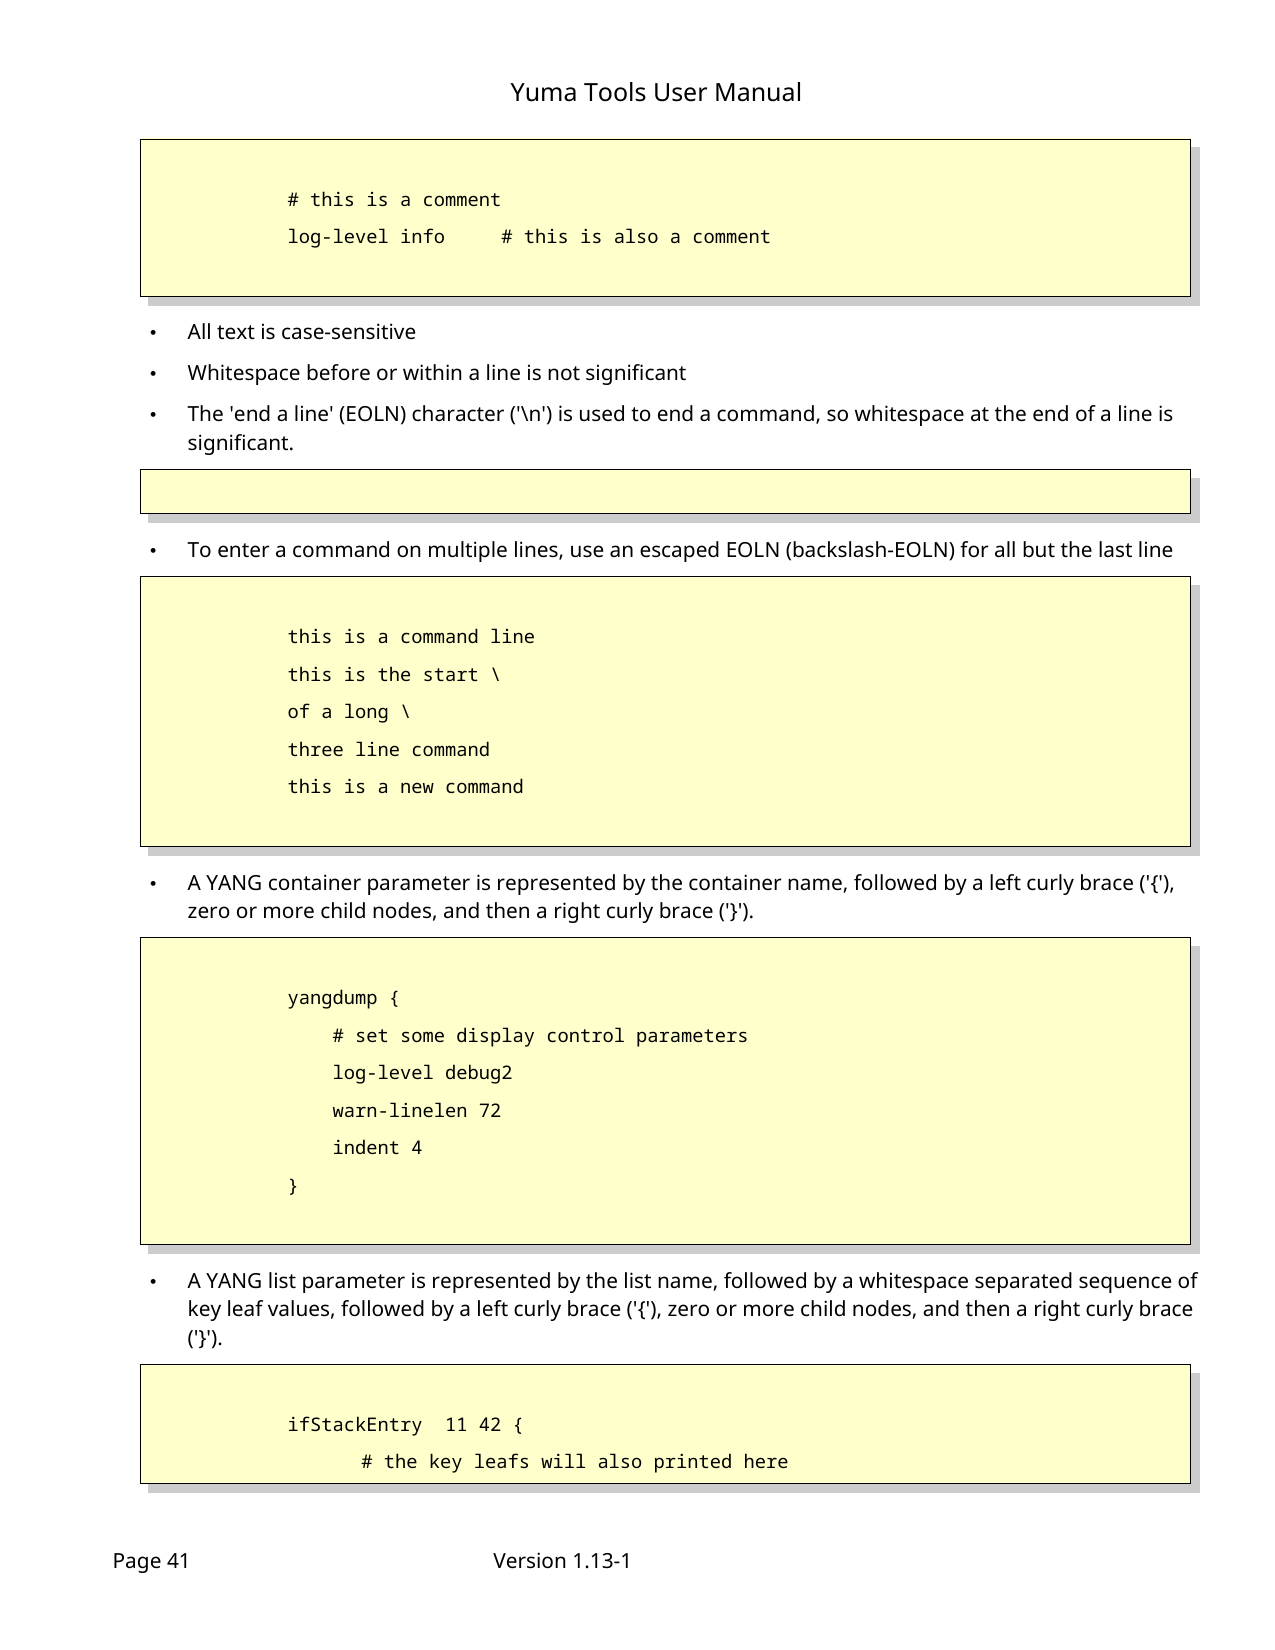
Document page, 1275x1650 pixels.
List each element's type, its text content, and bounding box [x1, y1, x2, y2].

text log-level info # this is also a comment [141, 213, 1190, 249]
text this is a command line [141, 614, 1190, 649]
list The 'end a line' (EOLN) character ('\n') is used to end a command, so whitespace at the end of a line is significant. [150, 399, 1200, 456]
text } [141, 1162, 1190, 1197]
list A YANG container parameter is represented by the container name, followed by a left curly brace ('{'), zero or more child nodes, and then a right curly brace ('}'). [150, 868, 1200, 924]
list A YANG list parameter is represented by the list name, followed by a whitespace separated sequence of key leaf values, followed by a left curly brace ('{'), zero or more child nodes, and then a right curly brace ('}'). [150, 1266, 1200, 1351]
text indent 4 [141, 1124, 1190, 1160]
list To enter a command on multiple lines, use an escaped EOLN (backslash-EOLN) for all but the last line [150, 535, 1200, 564]
text yangdump { [141, 974, 1190, 1010]
text ifStackEntry 11 42 { [141, 1401, 1190, 1437]
text # the key leafs will also printed here [141, 1439, 1190, 1483]
text three line command [141, 726, 1190, 762]
list Whitespace before or within a line is not significant [150, 358, 1200, 387]
text # this is a comment [141, 176, 1190, 212]
text this is the start \ [141, 651, 1190, 687]
text this is a new command [141, 764, 1190, 799]
list All text is case-sensitive [150, 317, 1200, 346]
text warn-linelen 72 [141, 1087, 1190, 1122]
text # set some display control parameters [141, 1012, 1190, 1047]
text of a long \ [141, 689, 1190, 724]
text log-level debug2 [141, 1049, 1190, 1085]
